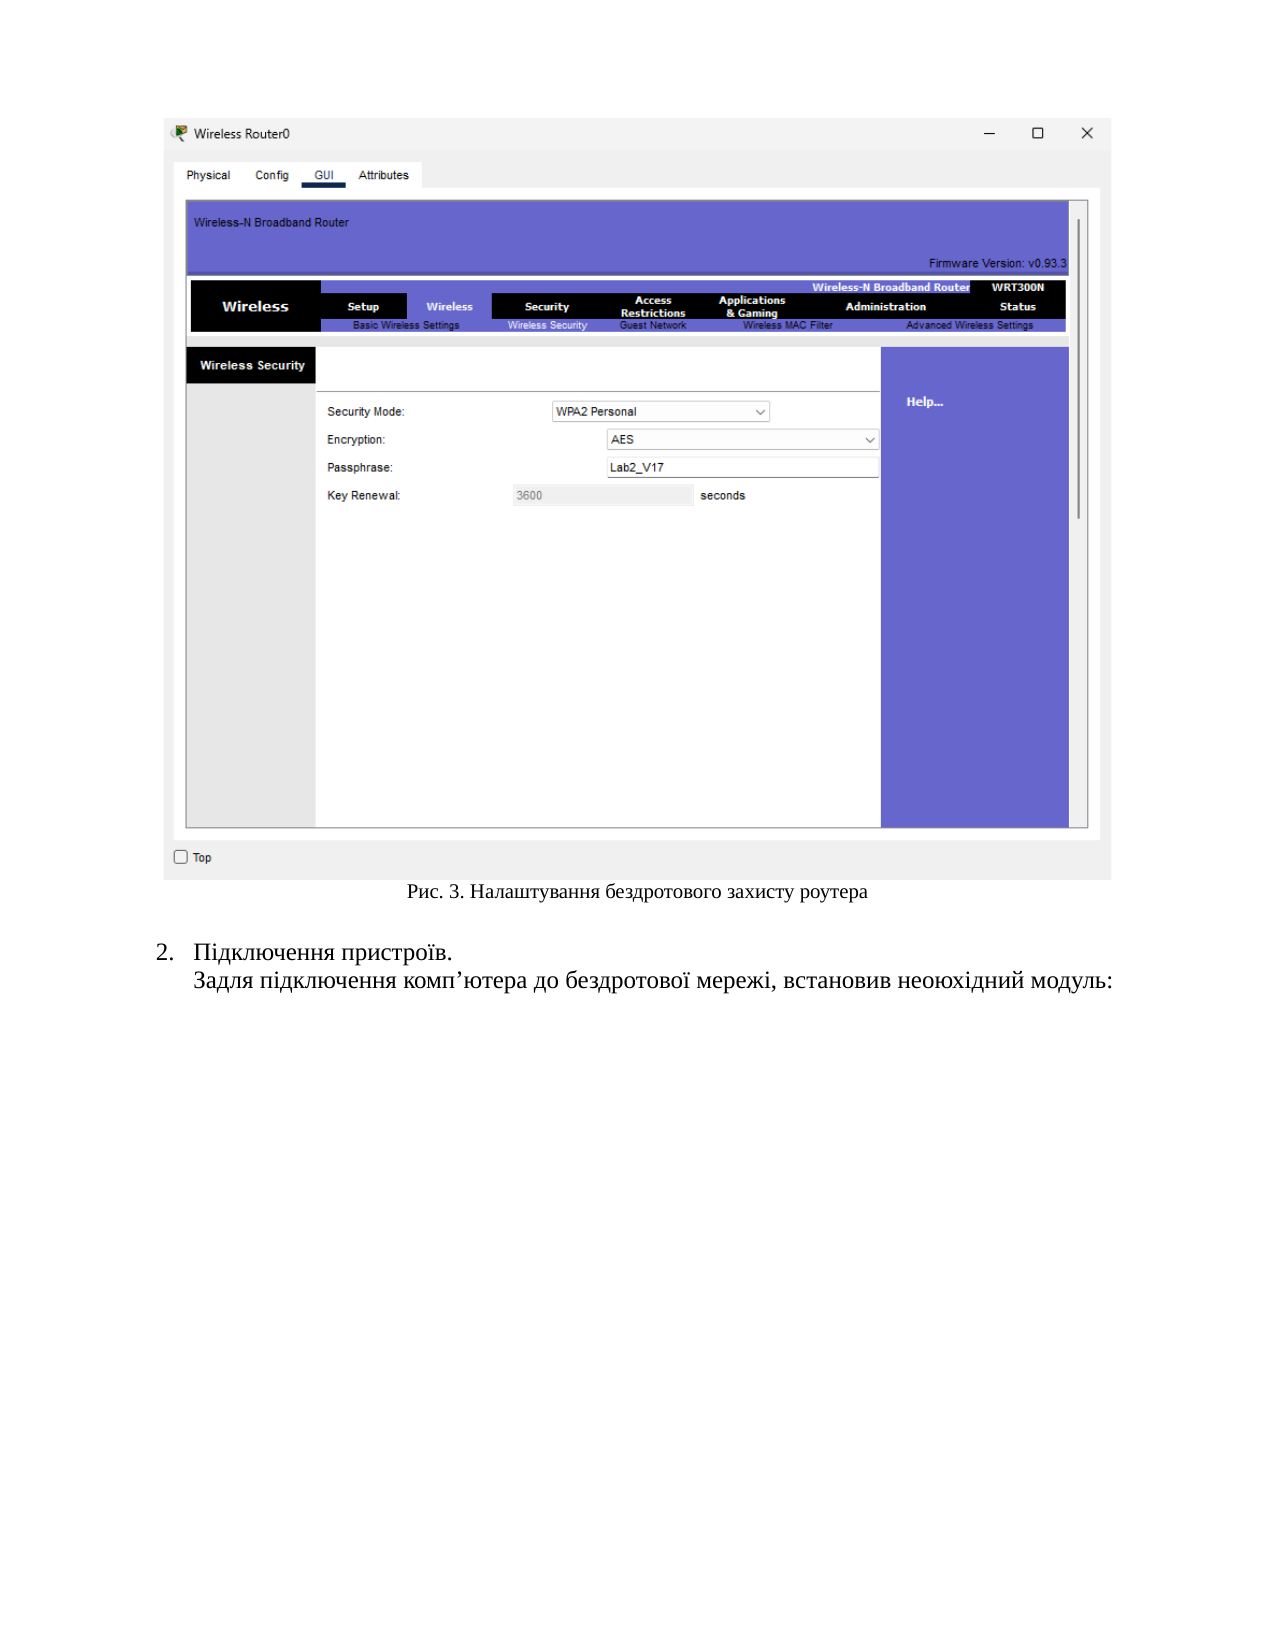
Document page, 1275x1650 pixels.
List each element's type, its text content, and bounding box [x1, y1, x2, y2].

list Підключення пристроїв. [156, 937, 1157, 966]
list Задля підключення комп’ютера до бездротової мережі, встановив неоюхідний модуль: [156, 966, 1157, 994]
picture [163, 118, 1112, 880]
text Рис. 3. Налаштування бездротового захисту роутера [118, 879, 1157, 903]
